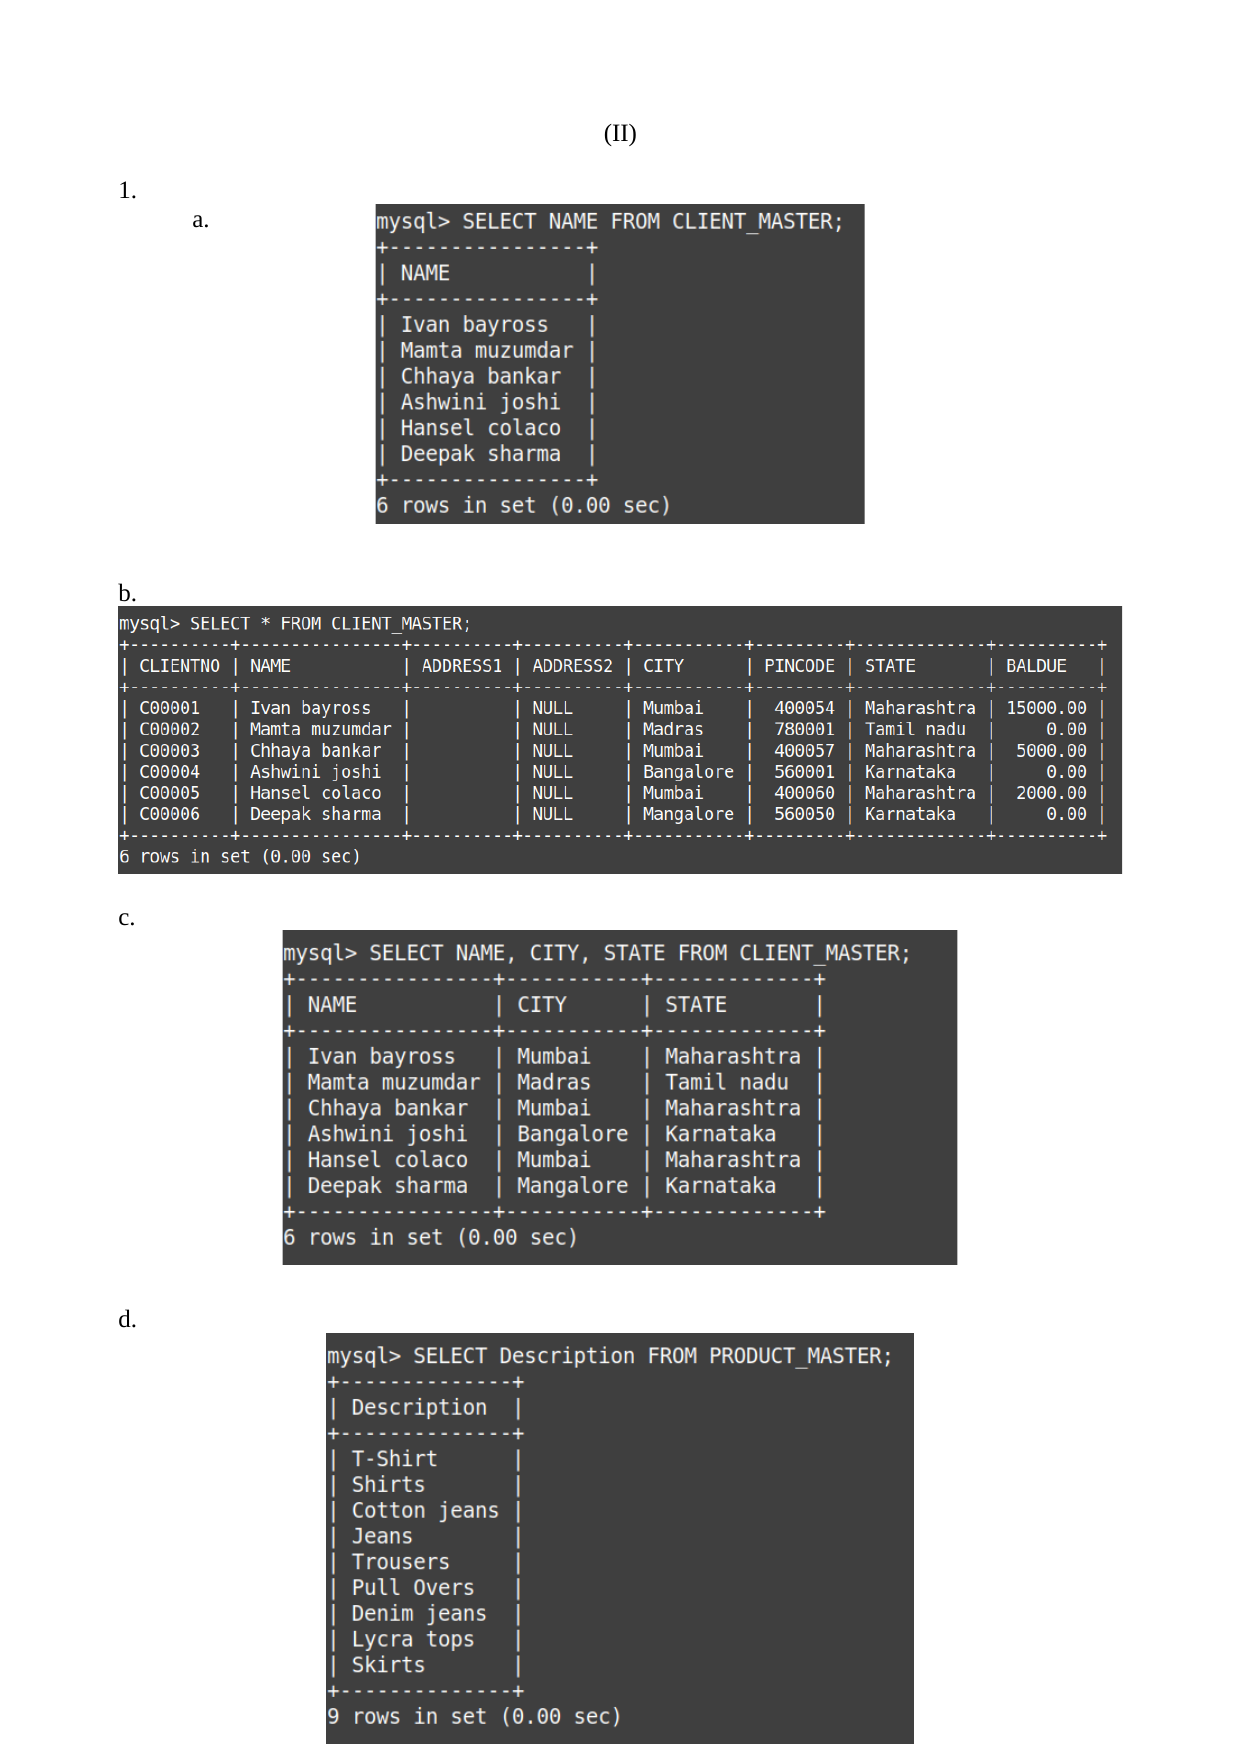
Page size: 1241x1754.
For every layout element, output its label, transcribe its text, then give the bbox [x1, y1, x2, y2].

text d. [118, 1304, 1122, 1333]
picture [282, 930, 958, 1265]
picture [326, 1333, 914, 1744]
text [865, 204, 1122, 233]
picture [118, 606, 1123, 874]
text b. [118, 578, 1122, 606]
text a. [118, 204, 375, 233]
text (II) [118, 118, 1122, 147]
picture [375, 204, 865, 524]
text 1. [118, 176, 1122, 204]
text c. [118, 902, 1122, 931]
